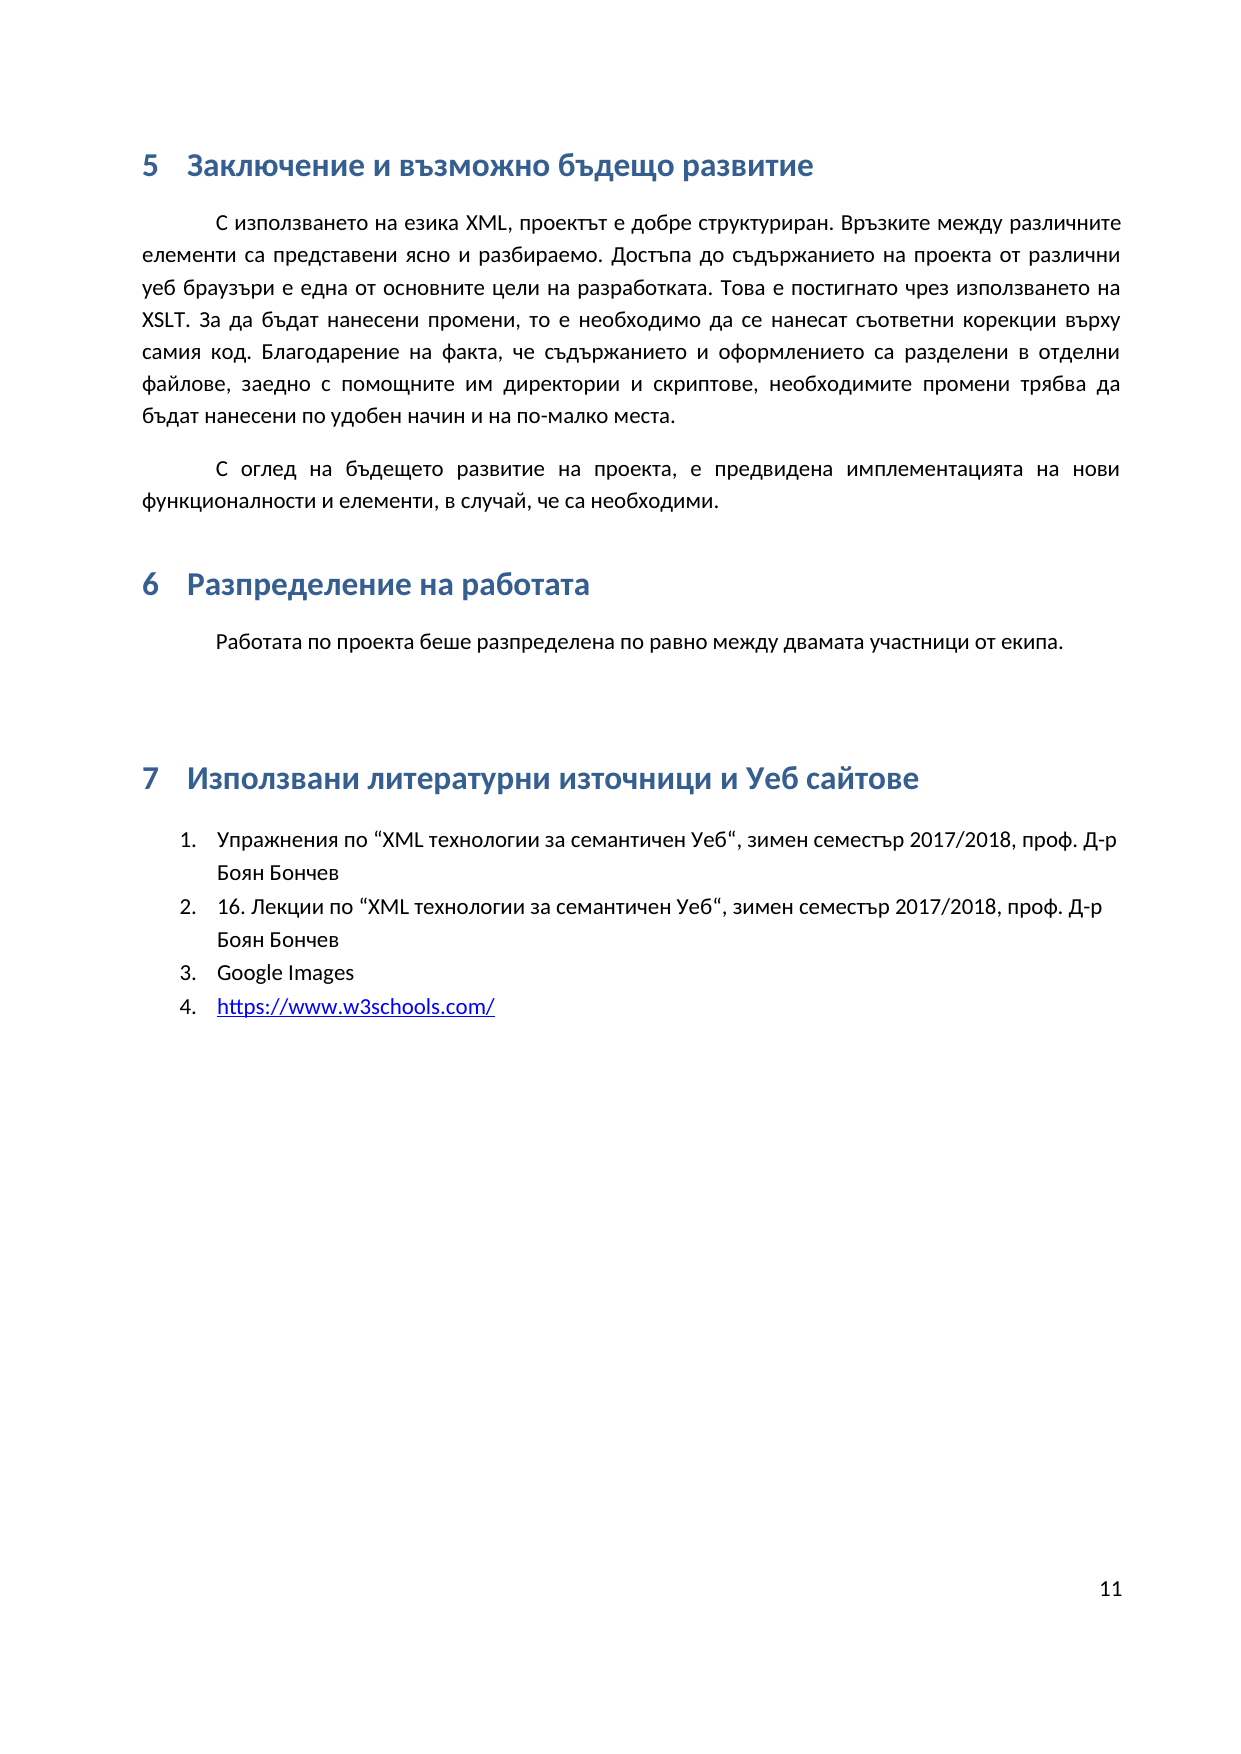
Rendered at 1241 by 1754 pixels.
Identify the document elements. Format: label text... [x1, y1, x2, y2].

text Работата по проекта беше разпределена по равно между двамата участници от екипа. [142, 627, 1122, 655]
subtitle Заключение и възможно бъдещо развитие [142, 150, 1122, 183]
list https://www.w3schools.com/ [179, 987, 1122, 1021]
list 16. Лекции по “XML технологии за семантичен Уеб“, зимен семестър 2017/2018, проф. Д-р Боян Бончев [179, 887, 1122, 954]
list Google Images [179, 954, 1122, 987]
subtitle Използвани литературни източници и Уеб сайтове [142, 762, 1122, 796]
subtitle Разпределение на работата [142, 569, 1122, 602]
text С оглед на бъдещето развитие на проекта, е предвидена имплементацията на нови функционалности и елементи, в случай, че са необходими. [142, 454, 1122, 515]
list Упражнения по “XML технологии за семантичен Уеб“, зимен семестър 2017/2018, проф. Д-р Боян Бончев [179, 821, 1122, 887]
text С използването на езика XML, проектът е добре структуриран. Връзките между различните елементи са представени ясно и разбираемо. Достъпа до съдържанието на проекта от различни уеб браузъри е една от основните цели на разработката. Това е постигнато чрез използването на XSLT. За да бъдат нанесени промени, то е необходимо да се нанесат съответни корекции върху самия код. Благодарение на факта, че съдържанието и оформлението са разделени в отделни файлове, заедно с помощните им директории и скриптове, необходимите промени трябва да бъдат нанесени по удобен начин и на по-малко места. [142, 208, 1122, 429]
